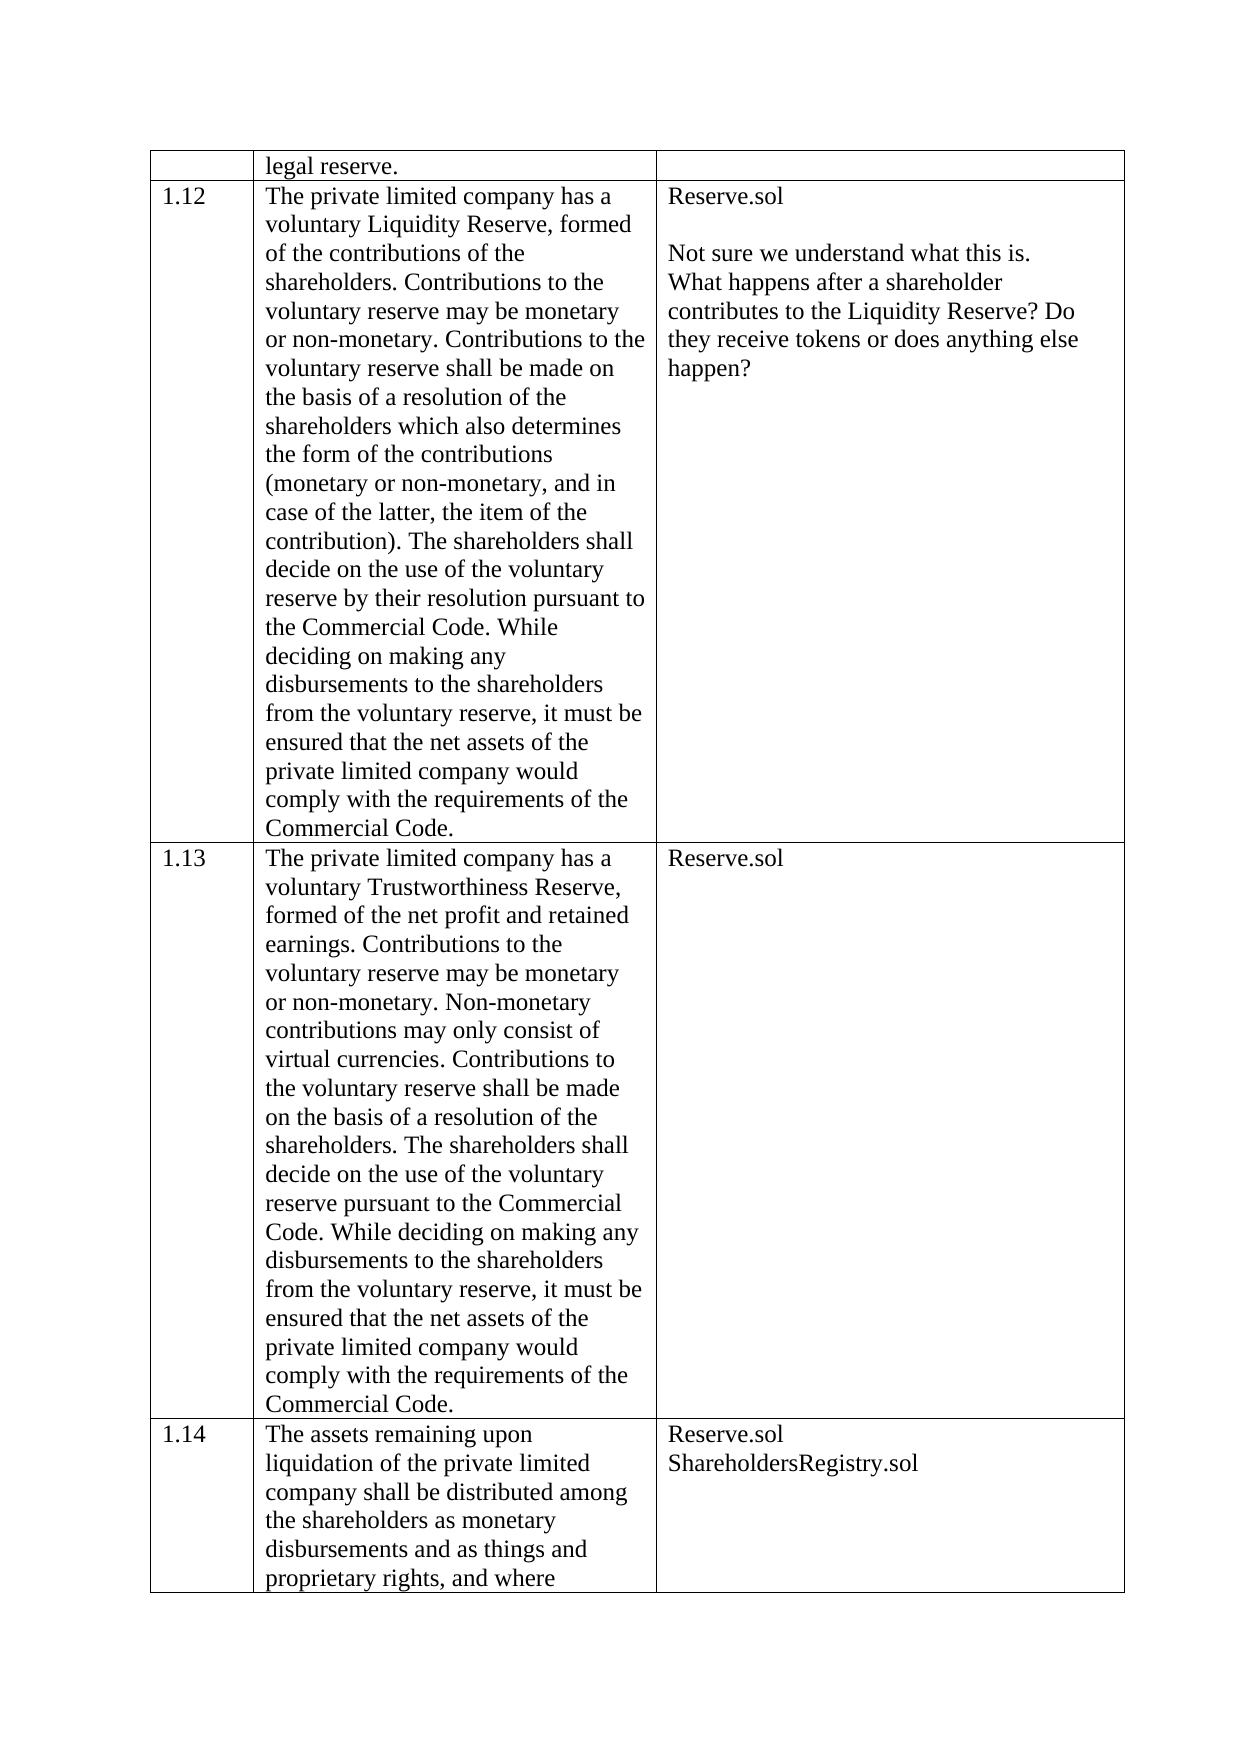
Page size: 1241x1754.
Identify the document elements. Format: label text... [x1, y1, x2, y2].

table_cell [151, 151, 253, 180]
table_cell [657, 151, 1124, 180]
table_cell 1.13 [151, 843, 253, 1418]
table_cell Reserve.sol ShareholdersRegistry.sol [657, 1419, 1124, 1592]
table_cell The private limited company has a voluntary Liquidity Reserve, formed of the contributions of the shareholders. Contributions to the voluntary reserve may be monetary or non-monetary. Contributions to the voluntary reserve shall be made on the basis of a resolution of the shareholders which also determines the form of the contributions (monetary or non-monetary, and in case of the latter, the item of the contribution). The shareholders shall decide on the use of the voluntary reserve by their resolution pursuant to the Commercial Code. While deciding on making any disbursements to the shareholders from the voluntary reserve, it must be ensured that the net assets of the private limited company would comply with the requirements of the Commercial Code. [254, 181, 656, 842]
table_cell legal reserve. [254, 151, 656, 180]
table_cell The private limited company has a voluntary Trustworthiness Reserve, formed of the net profit and retained earnings. Contributions to the voluntary reserve may be monetary or non-monetary. Non-monetary contributions may only consist of virtual currencies. Contributions to the voluntary reserve shall be made on the basis of a resolution of the shareholders. The shareholders shall decide on the use of the voluntary reserve pursuant to the Commercial Code. While deciding on making any disbursements to the shareholders from the voluntary reserve, it must be ensured that the net assets of the private limited company would comply with the requirements of the Commercial Code. [254, 843, 656, 1418]
table_cell Reserve.sol [657, 843, 1124, 1418]
table_cell 1.14 [151, 1419, 253, 1592]
table_cell Reserve.sol Not sure we understand what this is. What happens after a shareholder contributes to the Liquidity Reserve? Do they receive tokens or does anything else happen? [657, 181, 1124, 842]
table_cell 1.12 [151, 181, 253, 842]
table_cell The assets remaining upon liquidation of the private limited company shall be distributed among the shareholders as monetary disbursements and as things and proprietary rights, and where [254, 1419, 656, 1592]
